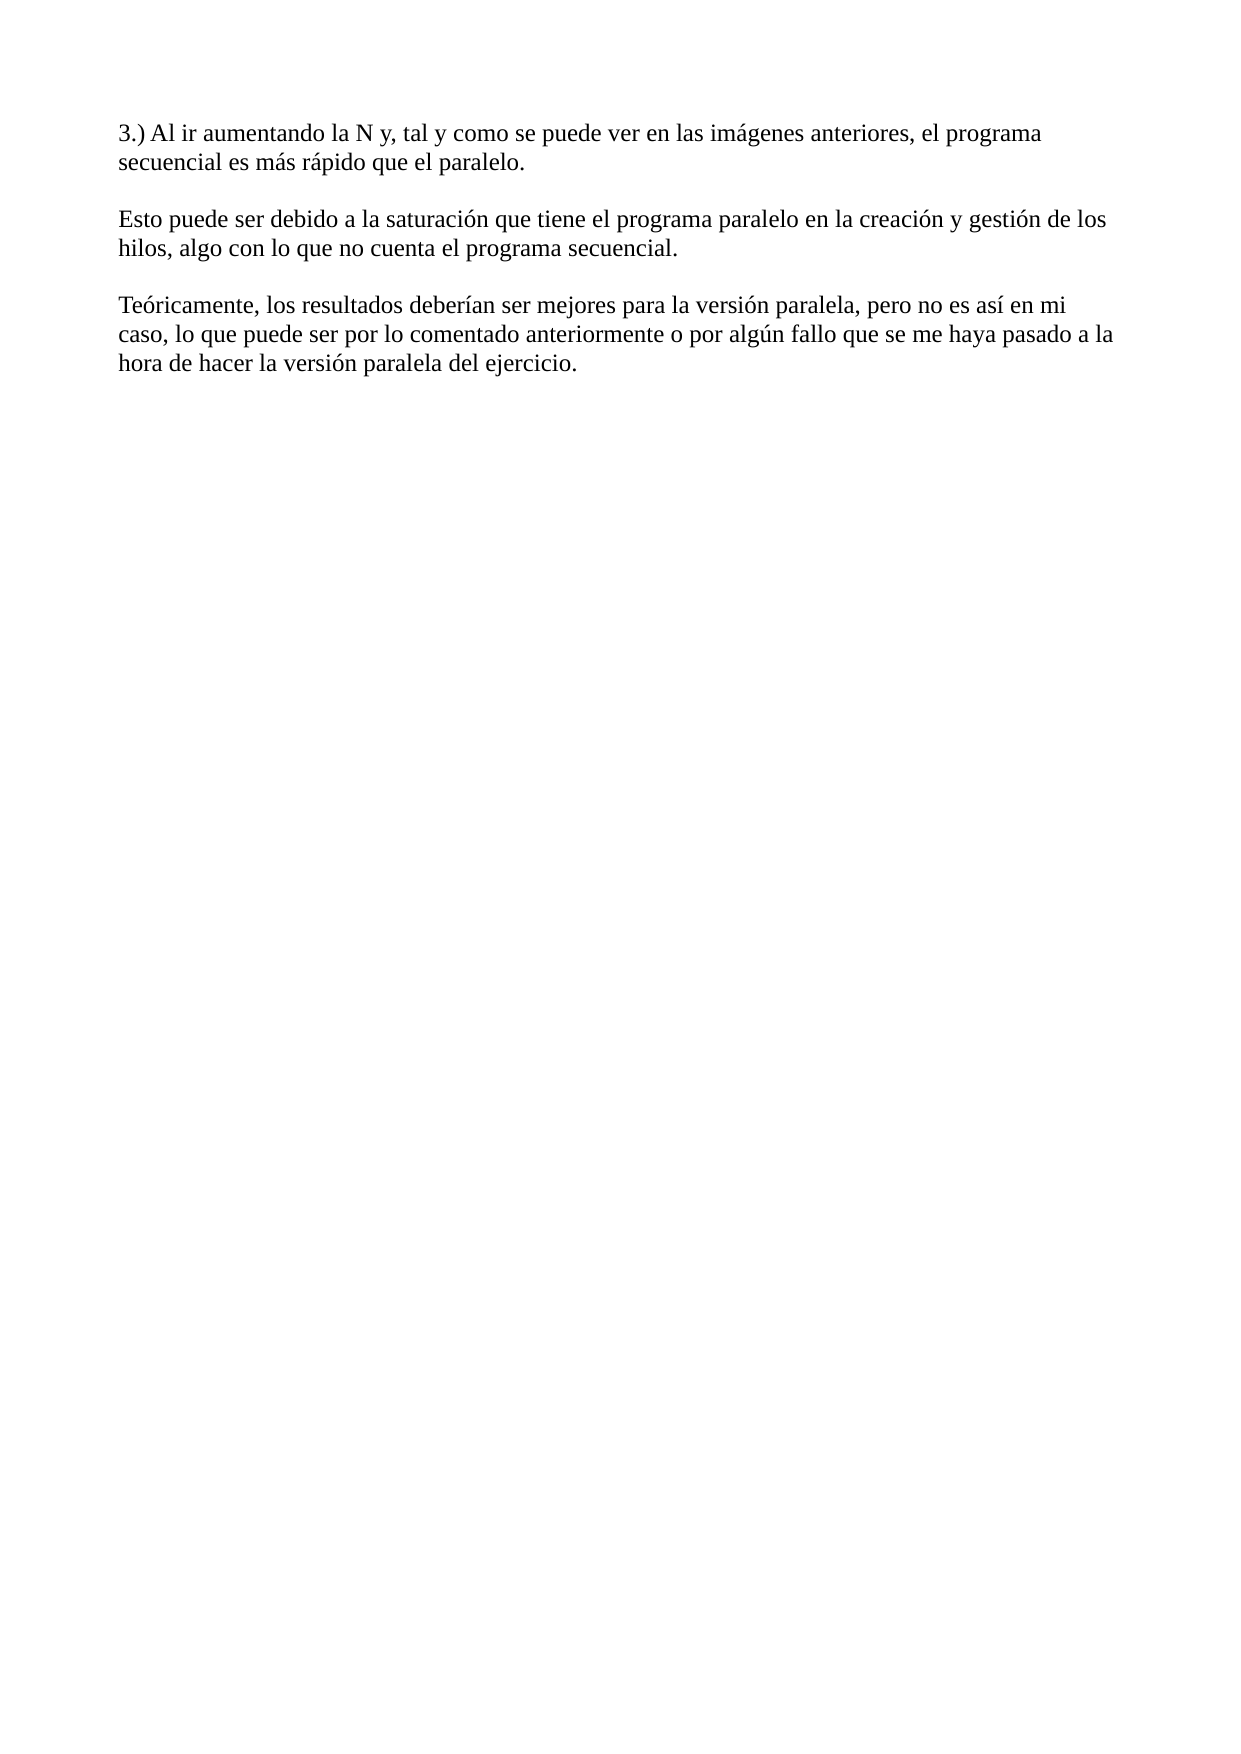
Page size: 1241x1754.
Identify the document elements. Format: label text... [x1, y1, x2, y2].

text Teóricamente, los resultados deberían ser mejores para la versión paralela, pero no es así en mi caso, lo que puede ser por lo comentado anteriormente o por algún fallo que se me haya pasado a la hora de hacer la versión paralela del ejercicio. [118, 291, 1122, 377]
text Esto puede ser debido a la saturación que tiene el programa paralelo en la creación y gestión de los hilos, algo con lo que no cuenta el programa secuencial. [118, 204, 1122, 262]
text 3.) Al ir aumentando la N y, tal y como se puede ver en las imágenes anteriores, el programa secuencial es más rápido que el paralelo. [118, 118, 1122, 176]
